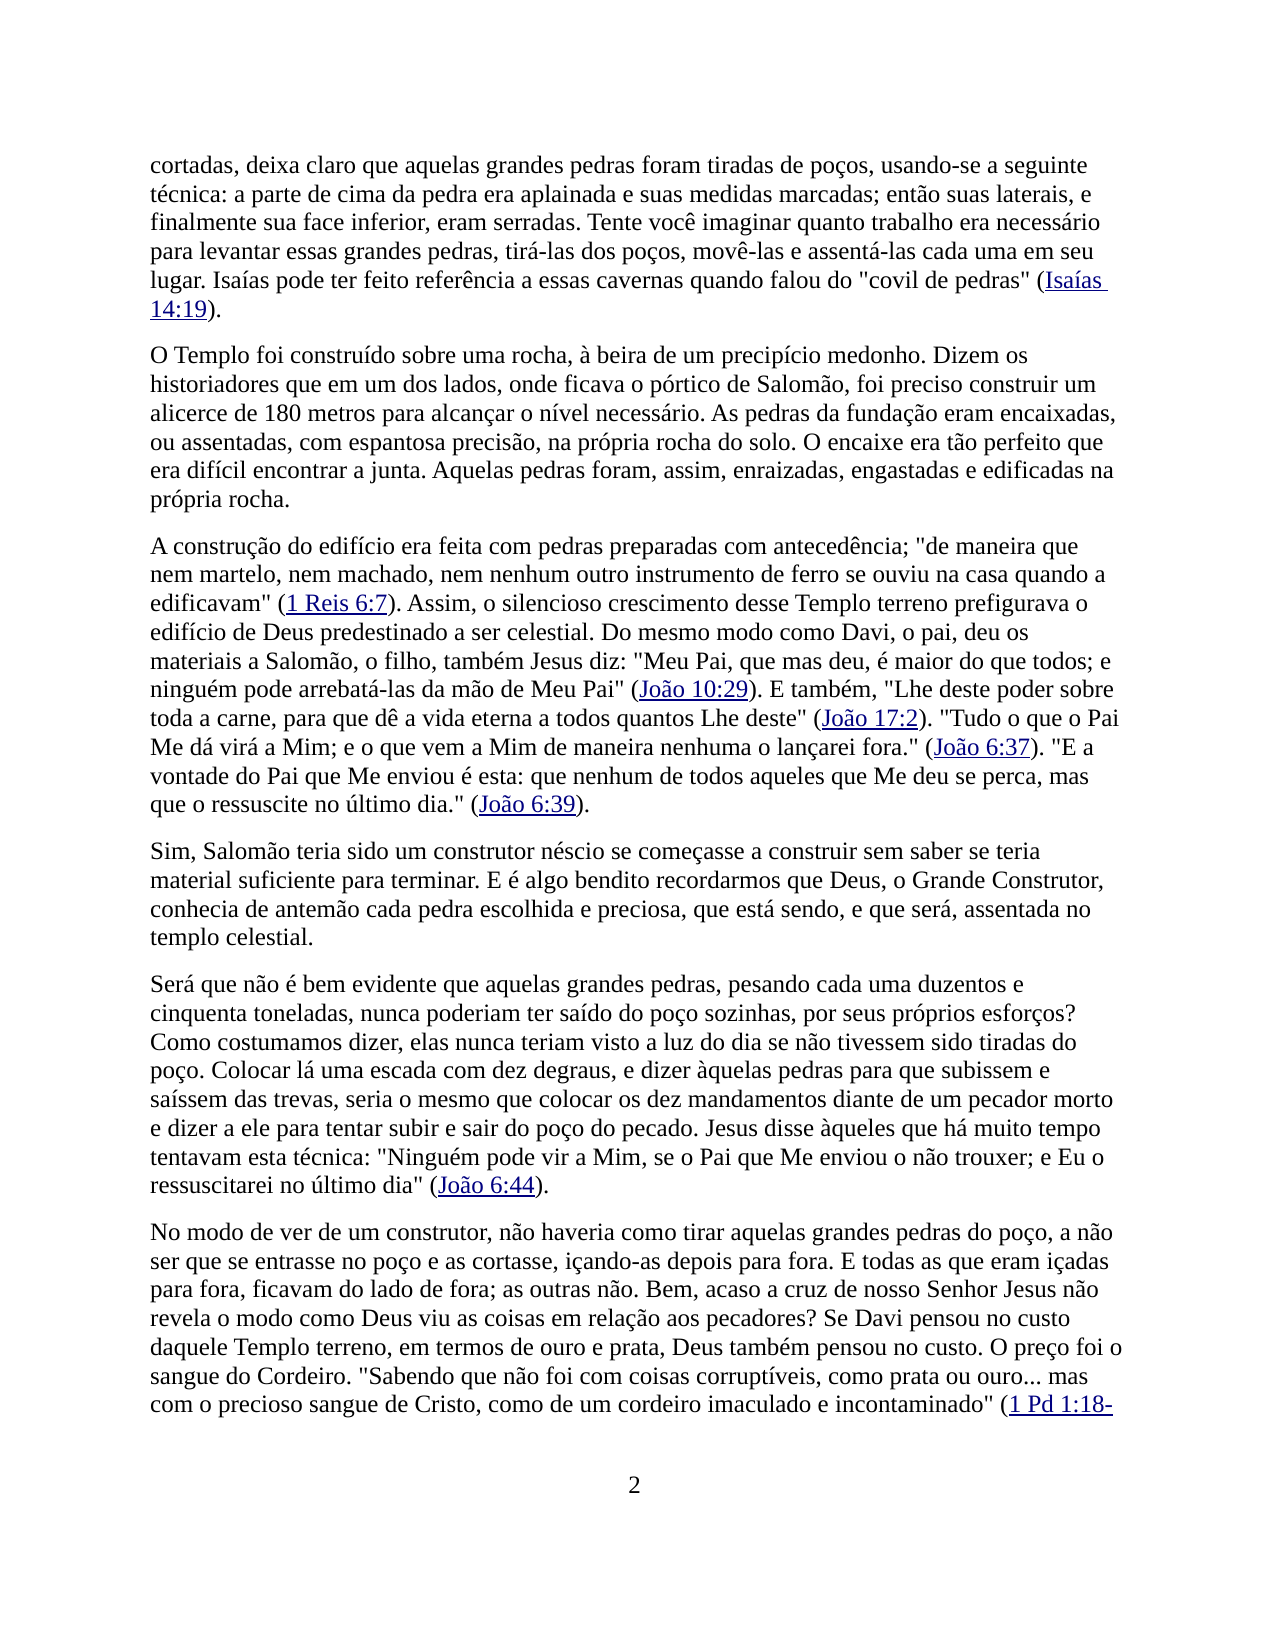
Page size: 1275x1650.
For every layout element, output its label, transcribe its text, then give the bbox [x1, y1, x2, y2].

text cortadas, deixa claro que aquelas grandes pedras foram tiradas de poços, usando-se a seguinte técnica: a parte de cima da pedra era aplainada e suas medidas marcadas; então suas laterais, e finalmente sua face inferior, eram serradas. Tente você imaginar quanto trabalho era necessário para levantar essas grandes pedras, tirá-las dos poços, movê-las e assentá-las cada uma em seu lugar. Isaías pode ter feito referência a essas cavernas quando falou do "covil de pedras" (Isaías 14:19). [150, 150, 1125, 322]
text Sim, Salomão teria sido um construtor néscio se começasse a construir sem saber se teria material suficiente para terminar. E é algo bendito recordarmos que Deus, o Grande Construtor, conhecia de antemão cada pedra escolhida e preciosa, que está sendo, e que será, assentada no templo celestial. [150, 836, 1125, 951]
text A construção do edifício era feita com pedras preparadas com antecedência; "de maneira que nem martelo, nem machado, nem nenhum outro instrumento de ferro se ouviu na casa quando a edificavam" (1 Reis 6:7). Assim, o silencioso crescimento desse Templo terreno prefigurava o edifício de Deus predestinado a ser celestial. Do mesmo modo como Davi, o pai, deu os materiais a Salomão, o filho, também Jesus diz: "Meu Pai, que mas deu, é maior do que todos; e ninguém pode arrebatá-las da mão de Meu Pai" (João 10:29). E também, "Lhe deste poder sobre toda a carne, para que dê a vida eterna a todos quantos Lhe deste" (João 17:2). "Tudo o que o Pai Me dá virá a Mim; e o que vem a Mim de maneira nenhuma o lançarei fora." (João 6:37). "E a vontade do Pai que Me enviou é esta: que nenhum de todos aqueles que Me deu se perca, mas que o ressuscite no último dia." (João 6:39). [150, 531, 1125, 818]
text O Templo foi construído sobre uma rocha, à beira de um precipício medonho. Dizem os historiadores que em um dos lados, onde ficava o pórtico de Salomão, foi preciso construir um alicerce de 180 metros para alcançar o nível necessário. As pedras da fundação eram encaixadas, ou assentadas, com espantosa precisão, na própria rocha do solo. O encaixe era tão perfeito que era difícil encontrar a junta. Aquelas pedras foram, assim, enraizadas, engastadas e edificadas na própria rocha. [150, 340, 1125, 513]
text No modo de ver de um construtor, não haveria como tirar aquelas grandes pedras do poço, a não ser que se entrasse no poço e as cortasse, içando-as depois para fora. E todas as que eram içadas para fora, ficavam do lado de fora; as outras não. Bem, acaso a cruz de nosso Senhor Jesus não revela o modo como Deus viu as coisas em relação aos pecadores? Se Davi pensou no custo daquele Templo terreno, em termos de ouro e prata, Deus também pensou no custo. O preço foi o sangue do Cordeiro. "Sabendo que não foi com coisas corruptíveis, como prata ou ouro... mas com o precioso sangue de Cristo, como de um cordeiro imaculado e incontaminado" (1 Pd 1:18- [150, 1217, 1125, 1418]
text Será que não é bem evidente que aquelas grandes pedras, pesando cada uma duzentos e cinquenta toneladas, nunca poderiam ter saído do poço sozinhas, por seus próprios esforços? Como costumamos dizer, elas nunca teriam visto a luz do dia se não tivessem sido tiradas do poço. Colocar lá uma escada com dez degraus, e dizer àquelas pedras para que subissem e saíssem das trevas, seria o mesmo que colocar os dez mandamentos diante de um pecador morto e dizer a ele para tentar subir e sair do poço do pecado. Jesus disse àqueles que há muito tempo tentavam esta técnica: "Ninguém pode vir a Mim, se o Pai que Me enviou o não trouxer; e Eu o ressuscitarei no último dia" (João 6:44). [150, 969, 1125, 1199]
